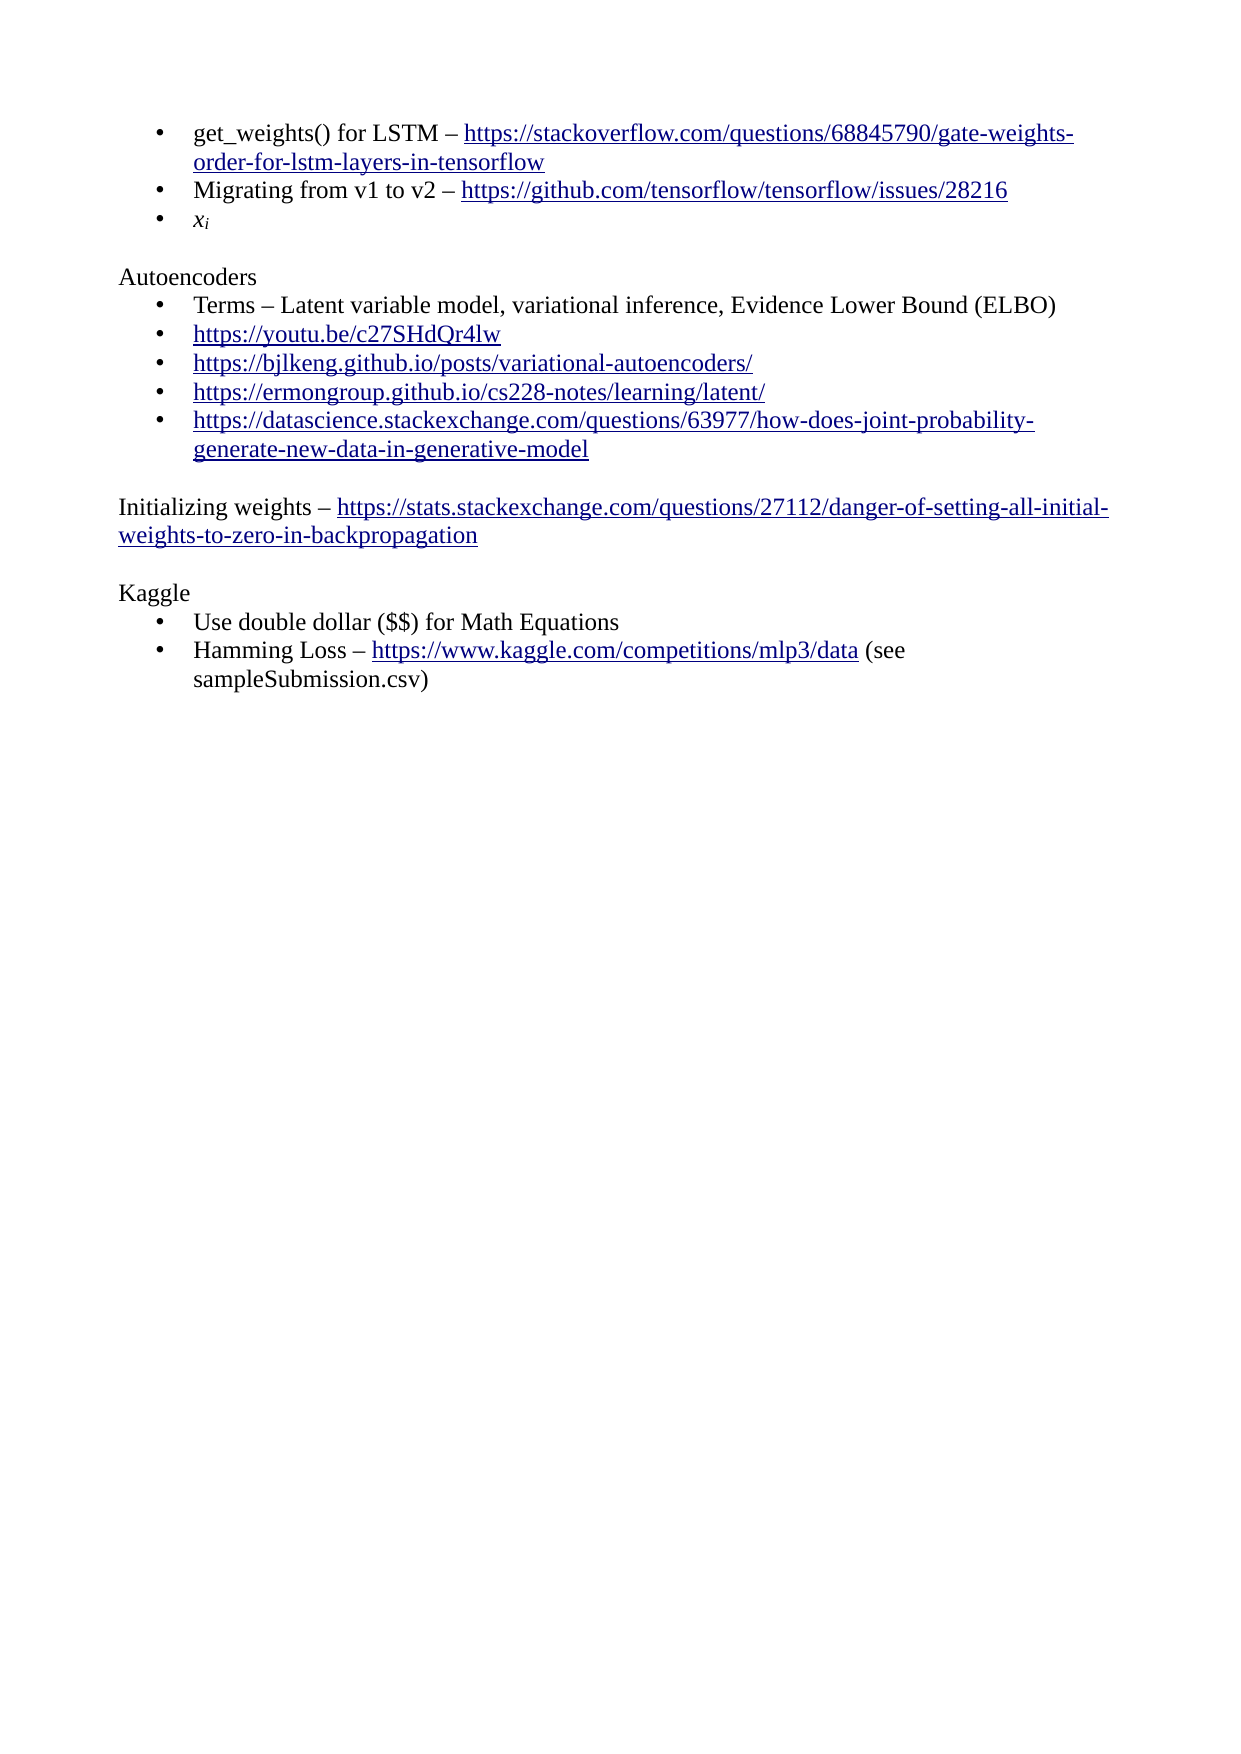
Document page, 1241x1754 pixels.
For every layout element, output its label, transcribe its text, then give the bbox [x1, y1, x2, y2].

list Hamming Loss – https://www.kaggle.com/competitions/mlp3/data (see sampleSubmission.csv) [156, 636, 1122, 693]
text Kaggle [118, 578, 1122, 607]
text Initializing weights – https://stats.stackexchange.com/questions/27112/danger-of-setting-all-initial-weights-to-zero-in-backpropagation [118, 492, 1122, 549]
list https://youtu.be/c27SHdQr4lw [156, 319, 1122, 348]
list xi [156, 204, 1122, 233]
list https://ermongroup.github.io/cs228-notes/learning/latent/ [156, 377, 1122, 406]
list Use double dollar ($$) for Math Equations [156, 607, 1122, 636]
text Autoencoders [118, 262, 1122, 291]
list Migrating from v1 to v2 – https://github.com/tensorflow/tensorflow/issues/28216 [156, 176, 1122, 204]
list https://datascience.stackexchange.com/questions/63977/how-does-joint-probability-generate-new-data-in-generative-model [156, 406, 1122, 463]
list https://bjlkeng.github.io/posts/variational-autoencoders/ [156, 348, 1122, 377]
list Terms – Latent variable model, variational inference, Evidence Lower Bound (ELBO) [156, 291, 1122, 319]
list get_weights() for LSTM – https://stackoverflow.com/questions/68845790/gate-weights-order-for-lstm-layers-in-tensorflow [156, 118, 1122, 176]
